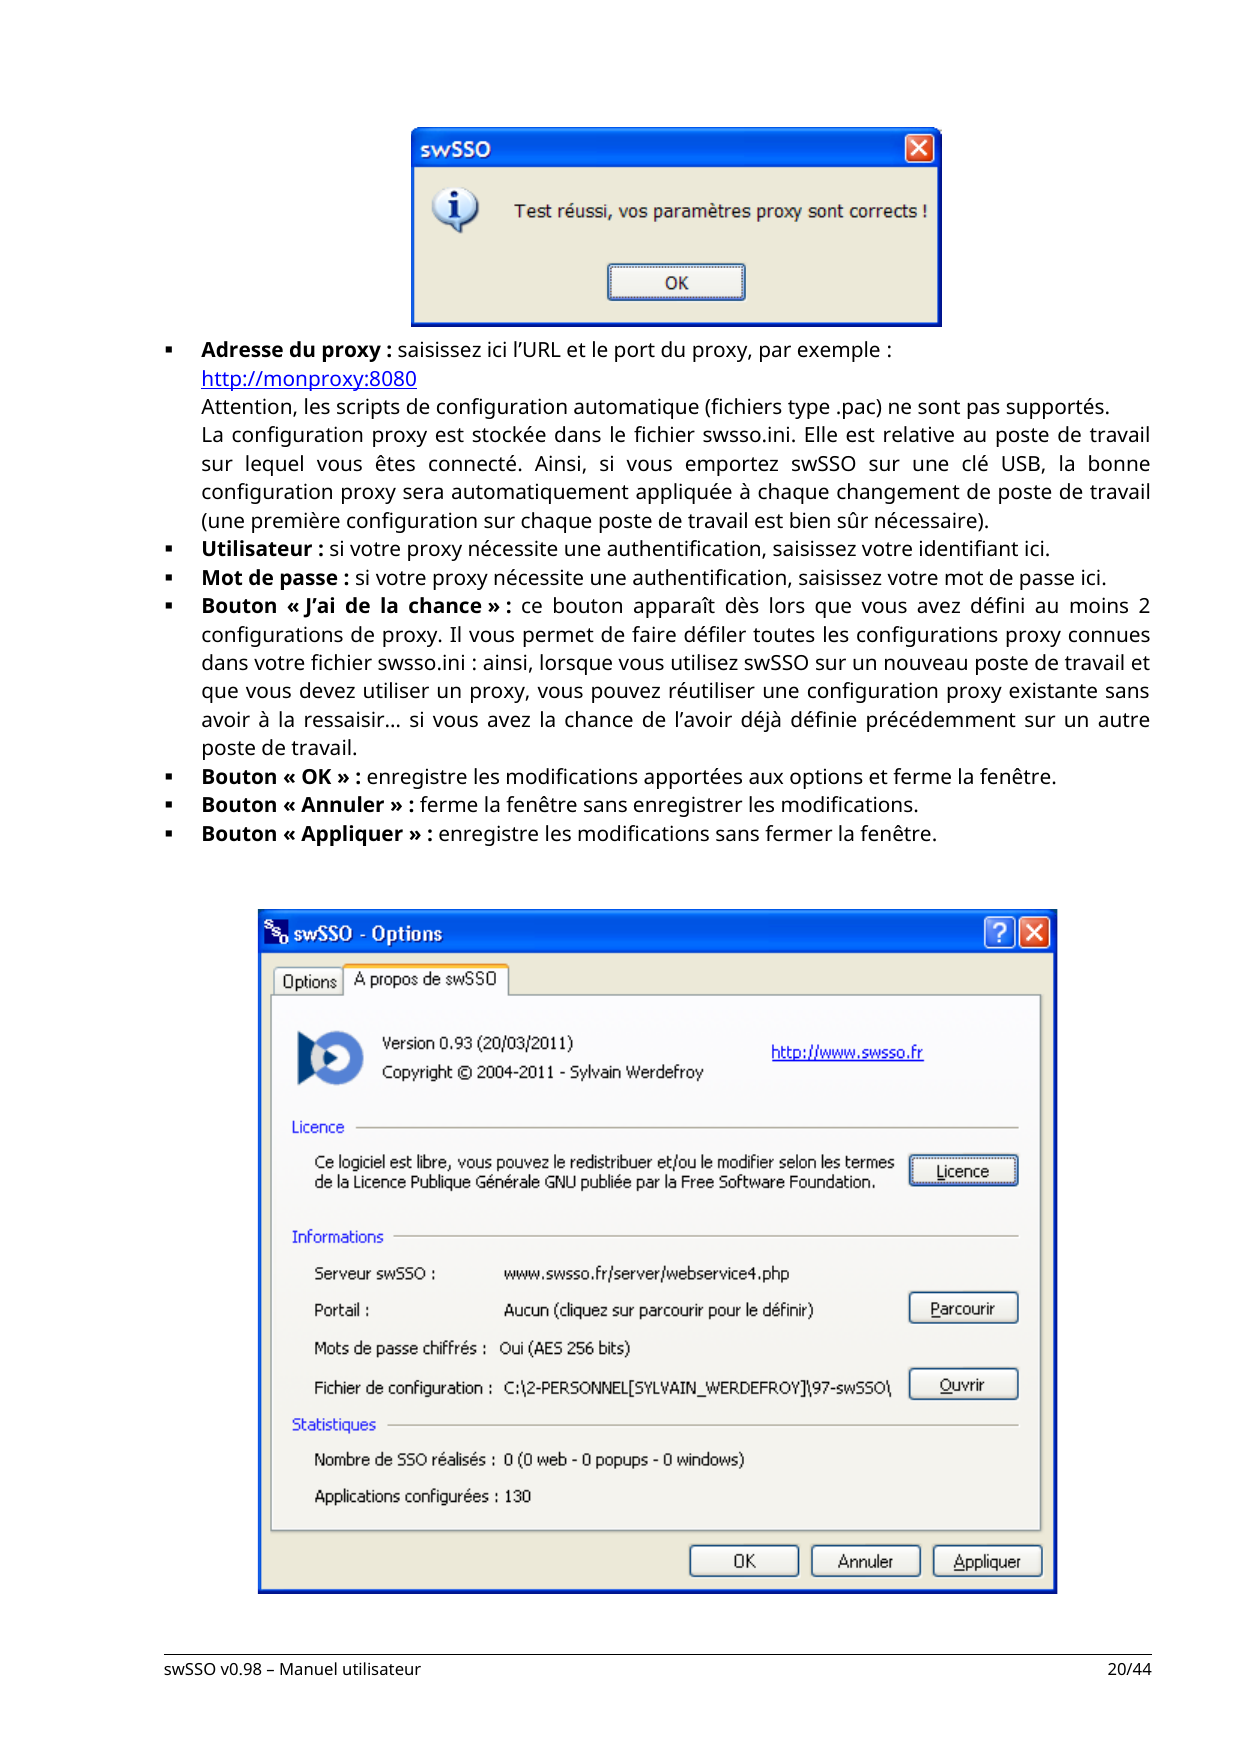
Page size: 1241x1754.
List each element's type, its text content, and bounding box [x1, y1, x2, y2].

list Utilisateur : si votre proxy nécessite une authentification, saisissez votre identifiant ici. [164, 534, 1152, 563]
picture [257, 909, 1058, 1594]
text Attention, les scripts de configuration automatique (fichiers type .pac) ne sont pas supportés. [201, 392, 1152, 421]
list Bouton « OK » : enregistre les modifications apportées aux options et ferme la fenêtre. [164, 762, 1152, 790]
picture [411, 127, 942, 327]
list Bouton « J’ai de la chance » : ce bouton apparaît dès lors que vous avez défini au moins 2 configurations de proxy. Il vous permet de faire défiler toutes les configurations proxy connues dans votre fichier swsso.ini : ainsi, lorsque vous utilisez swSSO sur un nouveau poste de travail et que vous devez utiliser un proxy, vous pouvez réutiliser une configuration proxy existante sans avoir à la ressaisir… si vous avez la chance de l’avoir déjà définie précédemment sur un autre poste de travail. [164, 591, 1152, 762]
list Bouton « Appliquer » : enregistre les modifications sans fermer la fenêtre. [164, 819, 1152, 847]
list Mot de passe : si votre proxy nécessite une authentification, saisissez votre mot de passe ici. [164, 563, 1152, 591]
list Adresse du proxy : saisissez ici l’URL et le port du proxy, par exemple : [164, 335, 1152, 364]
text http://monproxy:8080 [201, 364, 1152, 392]
text La configuration proxy est stockée dans le fichier swsso.ini. Elle est relative au poste de travail sur lequel vous êtes connecté. Ainsi, si vous emportez swSSO sur une clé USB, la bonne configuration proxy sera automatiquement appliquée à chaque changement de poste de travail (une première configuration sur chaque poste de travail est bien sûr nécessaire). [201, 421, 1152, 534]
list Bouton « Annuler » : ferme la fenêtre sans enregistrer les modifications. [164, 790, 1152, 819]
